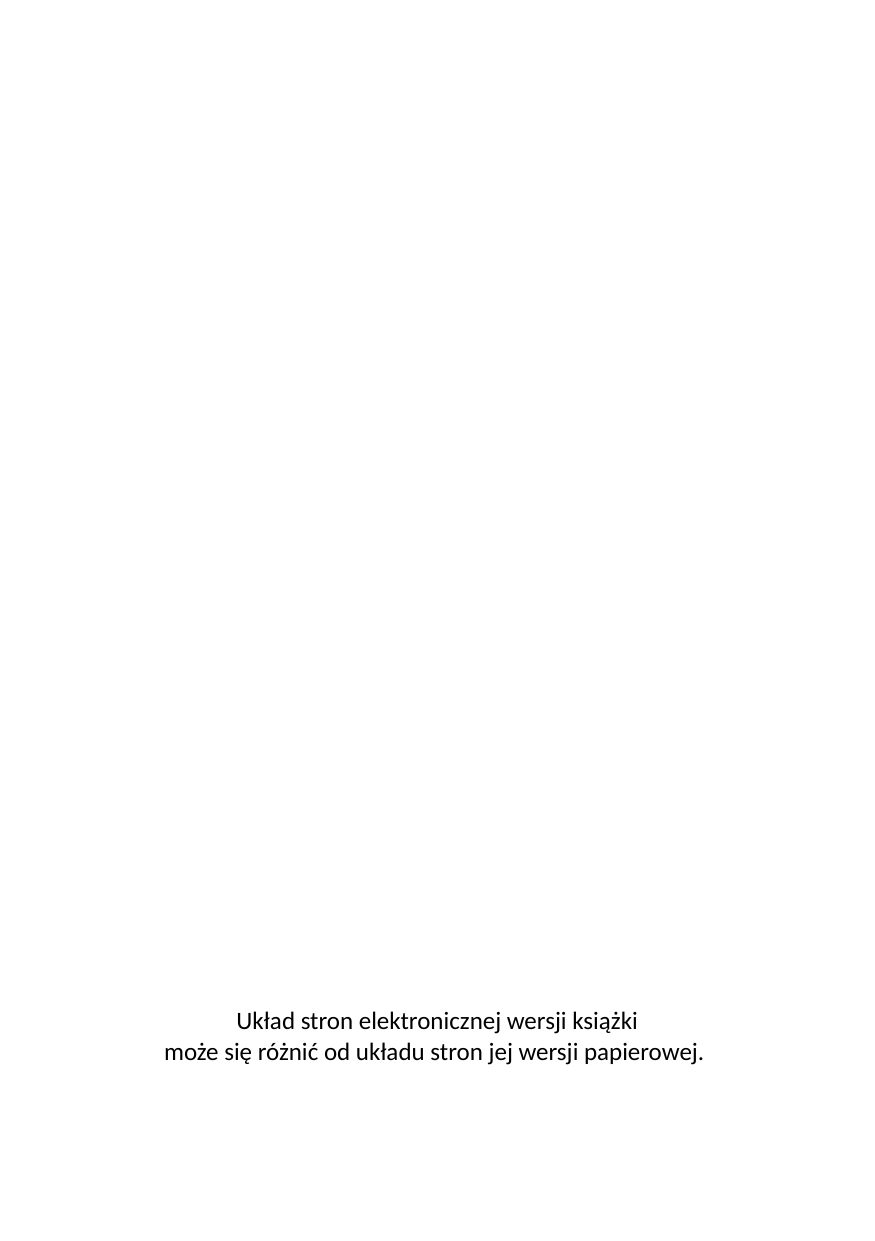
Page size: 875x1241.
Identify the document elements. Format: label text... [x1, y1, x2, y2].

text Układ stron elektronicznej wersji książki [94, 1005, 779, 1036]
text może się różnić od układu stron jej wersji papierowej. [94, 1036, 779, 1066]
